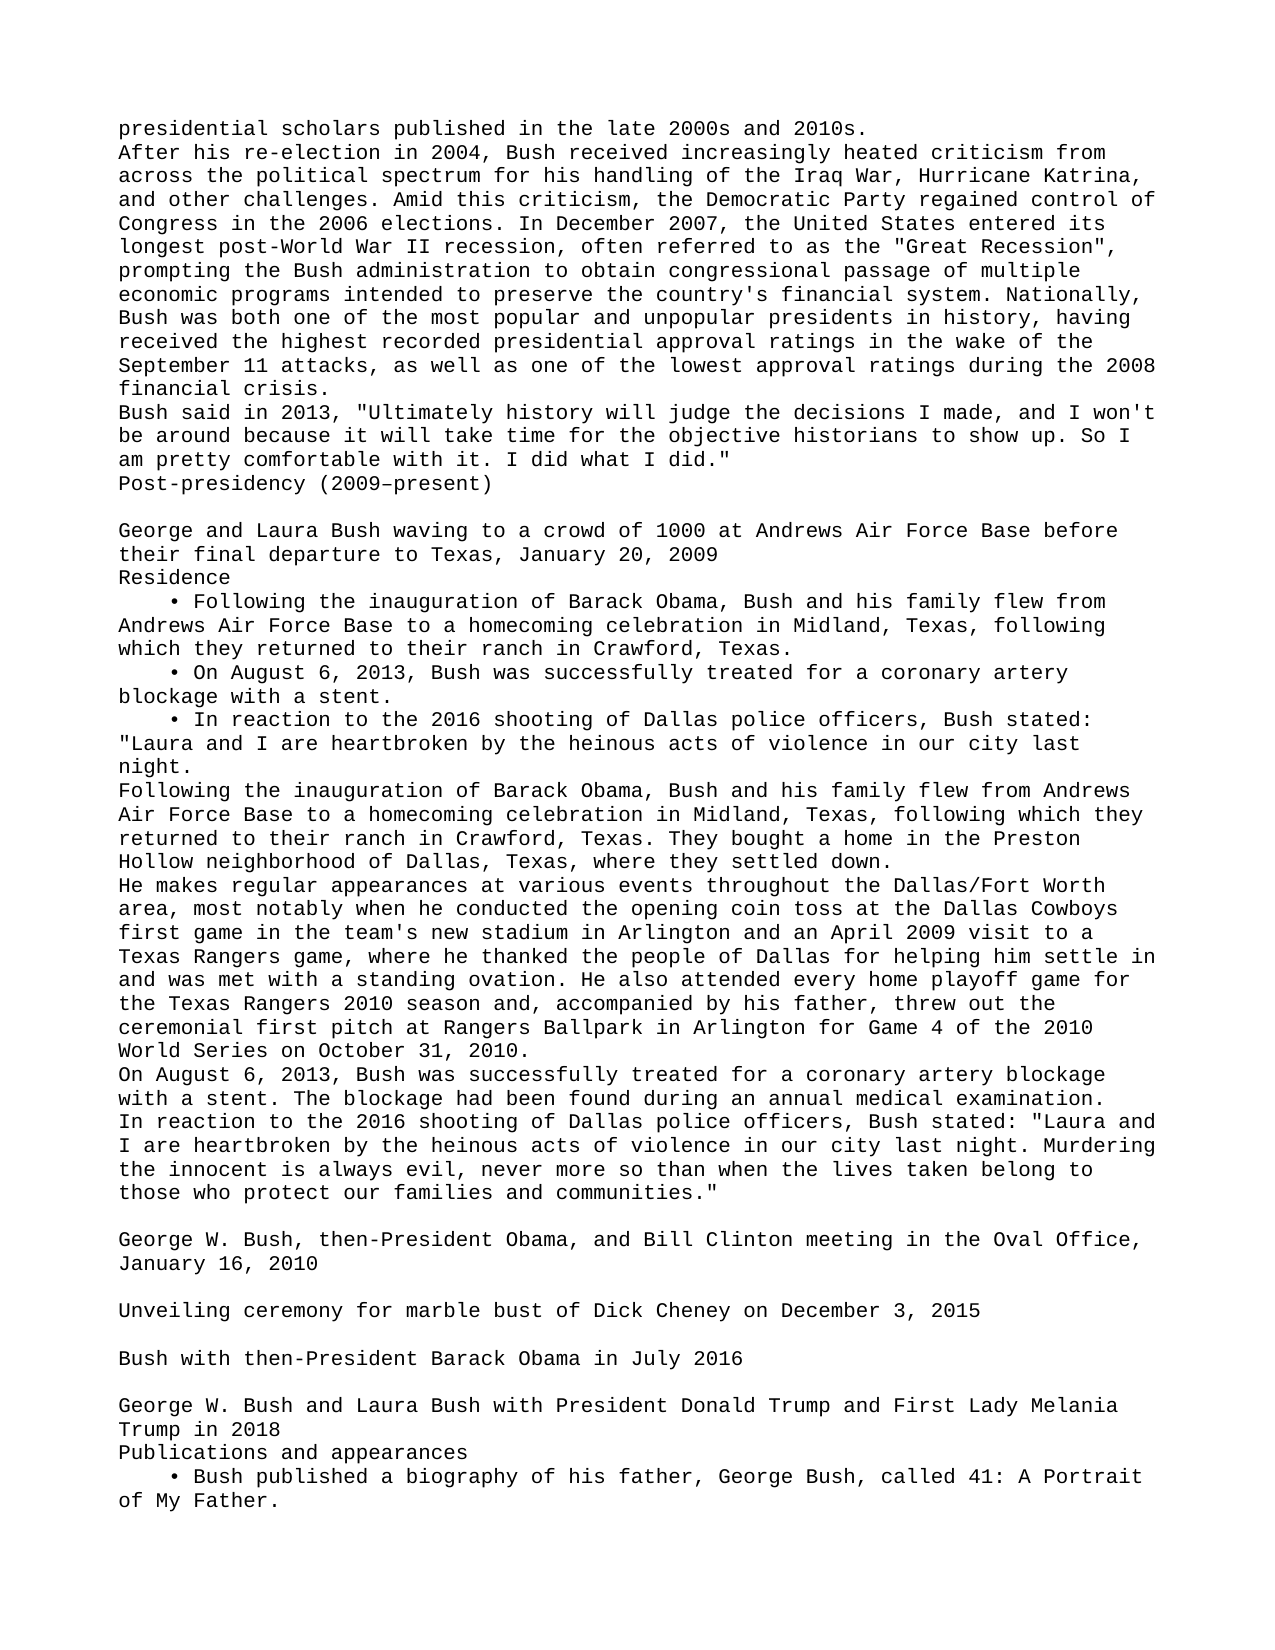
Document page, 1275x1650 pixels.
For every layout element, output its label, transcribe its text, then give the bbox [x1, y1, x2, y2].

text On August 6, 2013, Bush was successfully treated for a coronary artery blockage with a stent. The blockage had been found during an annual medical examination. [118, 1064, 1157, 1111]
text • In reaction to the 2016 shooting of Dallas police officers, Bush stated: "Laura and I are heartbroken by the heinous acts of violence in our city last night. [118, 709, 1157, 780]
text • On August 6, 2013, Bush was successfully treated for a coronary artery blockage with a stent. [118, 662, 1157, 709]
text In reaction to the 2016 shooting of Dallas police officers, Bush stated: "Laura and I are heartbroken by the heinous acts of violence in our city last night. Murdering the innocent is always evil, never more so than when the lives taken belong to those who protect our families and communities." [118, 1111, 1157, 1206]
text Publications and appearances [118, 1442, 1157, 1466]
text Unveiling ceremony for marble bust of Dick Cheney on December 3, 2015 [118, 1300, 1157, 1324]
text Following the inauguration of Barack Obama, Bush and his family flew from Andrews Air Force Base to a homecoming celebration in Midland, Texas, following which they returned to their ranch in Crawford, Texas. They bought a home in the Preston Hollow neighborhood of Dallas, Texas, where they settled down. [118, 780, 1157, 875]
text Residence [118, 567, 1157, 591]
text Bush said in 2013, "Ultimately history will judge the decisions I made, and I won't be around because it will take time for the objective historians to show up. So I am pretty comfortable with it. I did what I did." [118, 402, 1157, 473]
text presidential scholars published in the late 2000s and 2010s. [118, 118, 1157, 142]
text George and Laura Bush waving to a crowd of 1000 at Andrews Air Force Base before their final departure to Texas, January 20, 2009 [118, 520, 1157, 567]
text George W. Bush and Laura Bush with President Donald Trump and First Lady Melania Trump in 2018 [118, 1395, 1157, 1442]
text Bush with then-President Barack Obama in July 2016 [118, 1348, 1157, 1371]
text • Following the inauguration of Barack Obama, Bush and his family flew from Andrews Air Force Base to a homecoming celebration in Midland, Texas, following which they returned to their ranch in Crawford, Texas. [118, 591, 1157, 662]
text George W. Bush, then-President Obama, and Bill Clinton meeting in the Oval Office, January 16, 2010 [118, 1229, 1157, 1277]
text Post-presidency (2009–present) [118, 473, 1157, 496]
text After his re-election in 2004, Bush received increasingly heated criticism from across the political spectrum for his handling of the Iraq War, Hurricane Katrina, and other challenges. Amid this criticism, the Democratic Party regained control of Congress in the 2006 elections. In December 2007, the United States entered its longest post-World War II recession, often referred to as the "Great Recession", prompting the Bush administration to obtain congressional passage of multiple economic programs intended to preserve the country's financial system. Nationally, Bush was both one of the most popular and unpopular presidents in history, having received the highest recorded presidential approval ratings in the wake of the September 11 attacks, as well as one of the lowest approval ratings during the 2008 financial crisis. [118, 142, 1157, 402]
text He makes regular appearances at various events throughout the Dallas/Fort Worth area, most notably when he conducted the opening coin toss at the Dallas Cowboys first game in the team's new stadium in Arlington and an April 2009 visit to a Texas Rangers game, where he thanked the people of Dallas for helping him settle in and was met with a standing ovation. He also attended every home playoff game for the Texas Rangers 2010 season and, accompanied by his father, threw out the ceremonial first pitch at Rangers Ballpark in Arlington for Game 4 of the 2010 World Series on October 31, 2010. [118, 875, 1157, 1064]
text • Bush published a biography of his father, George Bush, called 41: A Portrait of My Father. [118, 1466, 1157, 1513]
